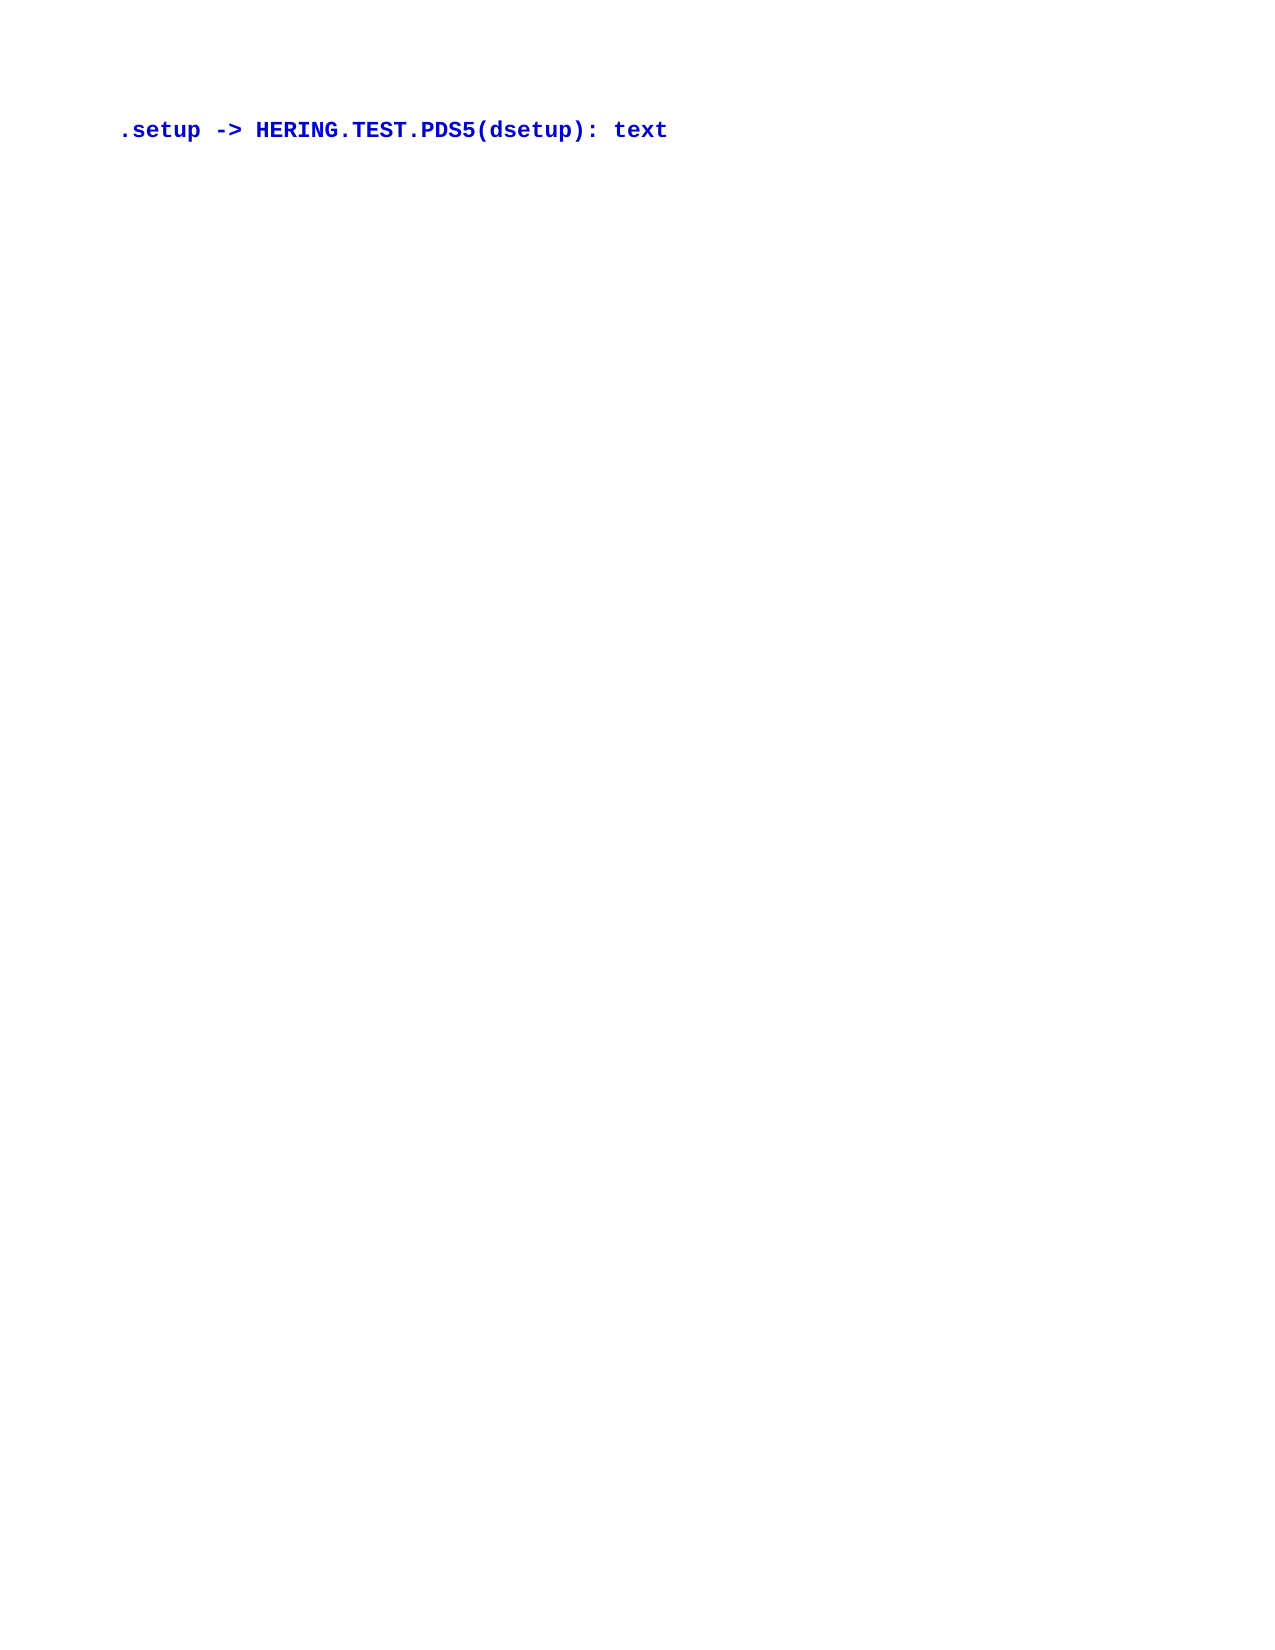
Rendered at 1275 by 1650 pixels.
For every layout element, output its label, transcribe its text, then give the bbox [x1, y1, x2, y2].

text .setup -> HERING.TEST.PDS5(dsetup): text [118, 118, 1157, 144]
